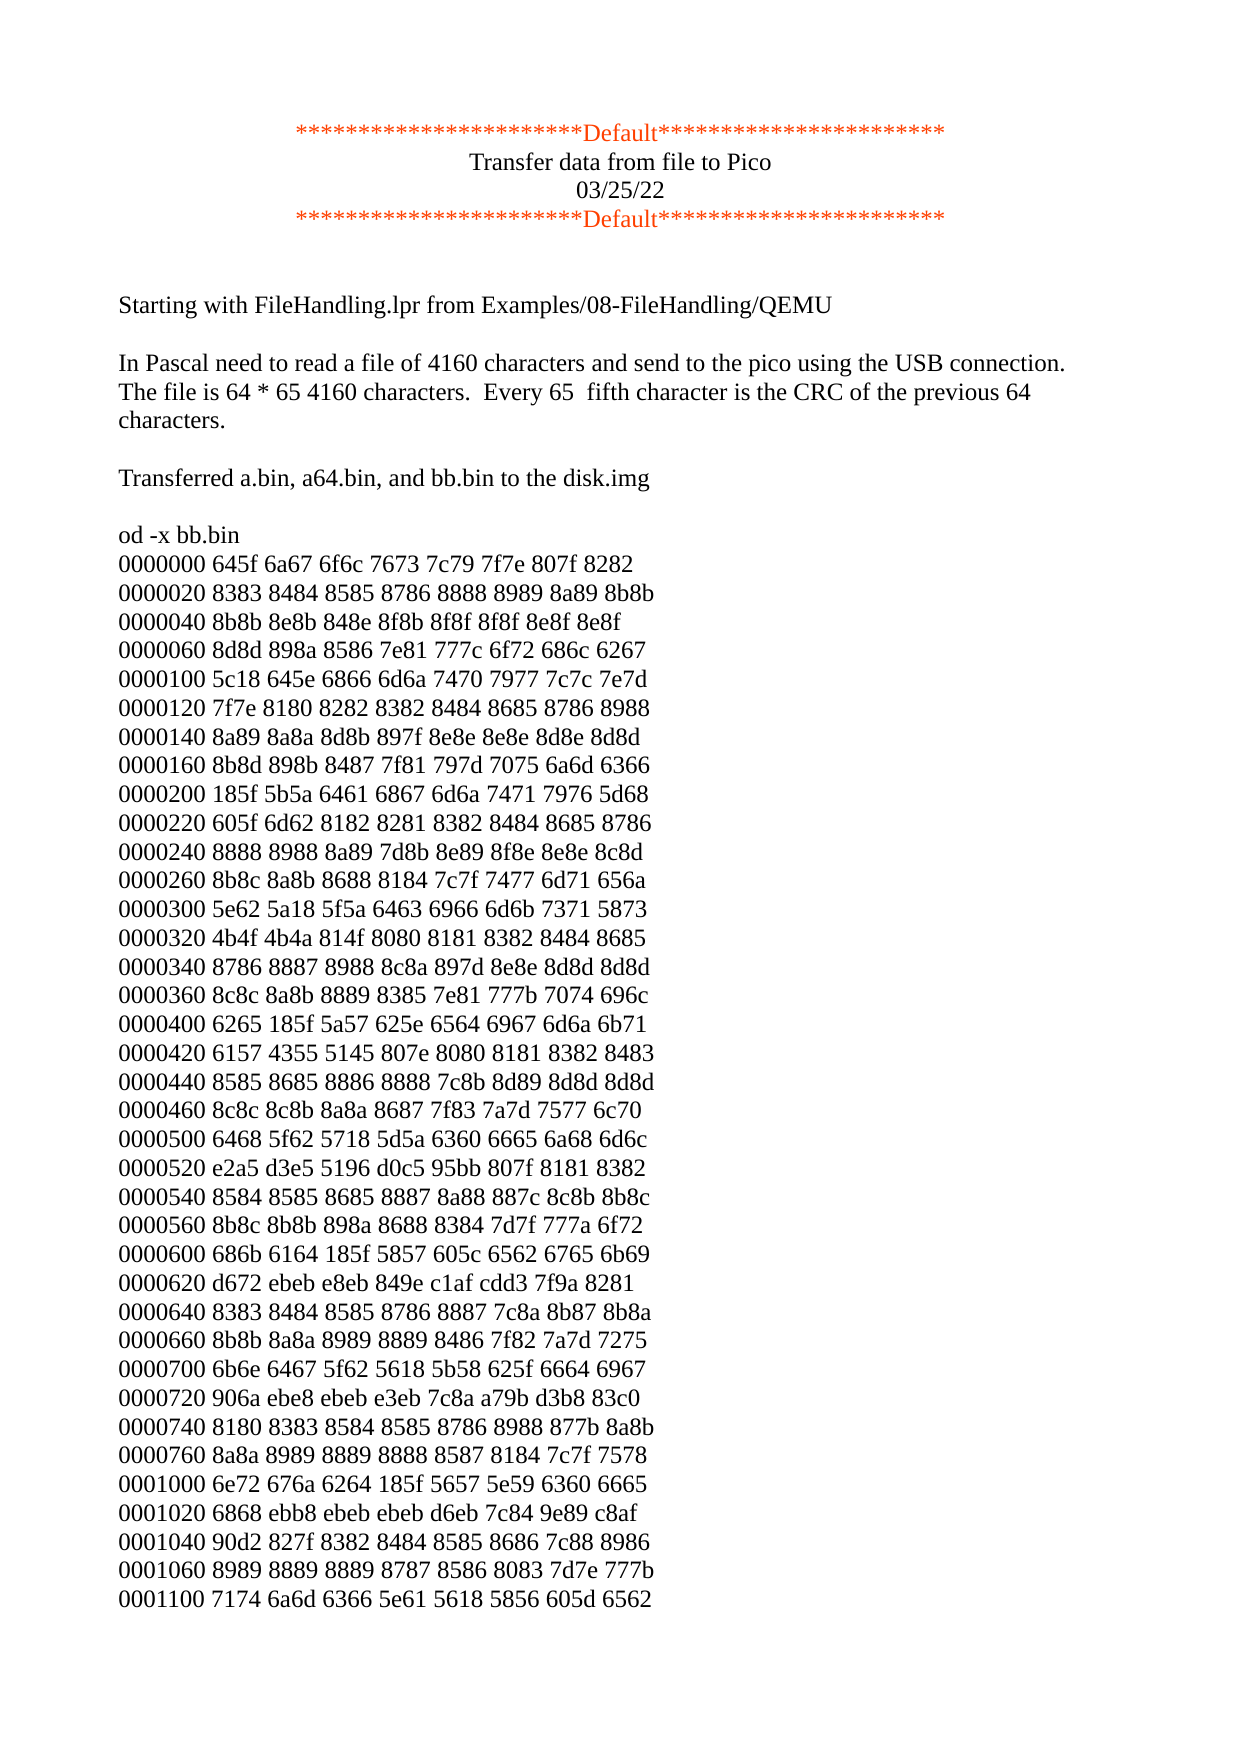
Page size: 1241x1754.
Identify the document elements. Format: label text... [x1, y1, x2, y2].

text 0000060 8d8d 898a 8586 7e81 777c 6f72 686c 6267 [118, 636, 1122, 664]
text 0000720 906a ebe8 ebeb e3eb 7c8a a79b d3b8 83c0 [118, 1383, 1122, 1412]
text 0001040 90d2 827f 8382 8484 8585 8686 7c88 8986 [118, 1527, 1122, 1556]
text od -x bb.bin [118, 521, 1122, 549]
text 0000640 8383 8484 8585 8786 8887 7c8a 8b87 8b8a [118, 1297, 1122, 1326]
text 0001000 6e72 676a 6264 185f 5657 5e59 6360 6665 [118, 1469, 1122, 1498]
text In Pascal need to read a file of 4160 characters and send to the pico using the USB connection. [118, 348, 1122, 377]
text 0000660 8b8b 8a8a 8989 8889 8486 7f82 7a7d 7275 [118, 1326, 1122, 1354]
text 0000760 8a8a 8989 8889 8888 8587 8184 7c7f 7578 [118, 1441, 1122, 1469]
text 0000320 4b4f 4b4a 814f 8080 8181 8382 8484 8685 [118, 923, 1122, 952]
text 0000420 6157 4355 5145 807e 8080 8181 8382 8483 [118, 1038, 1122, 1067]
text 0000200 185f 5b5a 6461 6867 6d6a 7471 7976 5d68 [118, 779, 1122, 808]
text ***********************Default*********************** [118, 118, 1122, 147]
text ***********************Default*********************** [118, 204, 1122, 233]
text 0000620 d672 ebeb e8eb 849e c1af cdd3 7f9a 8281 [118, 1268, 1122, 1297]
text 0000000 645f 6a67 6f6c 7673 7c79 7f7e 807f 8282 [118, 549, 1122, 578]
text 0000460 8c8c 8c8b 8a8a 8687 7f83 7a7d 7577 6c70 [118, 1096, 1122, 1124]
text 0000300 5e62 5a18 5f5a 6463 6966 6d6b 7371 5873 [118, 894, 1122, 923]
text 0000600 686b 6164 185f 5857 605c 6562 6765 6b69 [118, 1239, 1122, 1268]
text 0000700 6b6e 6467 5f62 5618 5b58 625f 6664 6967 [118, 1354, 1122, 1383]
text Starting with FileHandling.lpr from Examples/08-FileHandling/QEMU [118, 291, 1122, 319]
text 0000340 8786 8887 8988 8c8a 897d 8e8e 8d8d 8d8d [118, 952, 1122, 981]
text 0000560 8b8c 8b8b 898a 8688 8384 7d7f 777a 6f72 [118, 1211, 1122, 1239]
text Transferred a.bin, a64.bin, and bb.bin to the disk.img [118, 463, 1122, 492]
text The file is 64 * 65 4160 characters. Every 65 fifth character is the CRC of the previous 64 characters. [118, 377, 1122, 434]
text 0001100 7174 6a6d 6366 5e61 5618 5856 605d 6562 [118, 1584, 1122, 1613]
text 0000400 6265 185f 5a57 625e 6564 6967 6d6a 6b71 [118, 1009, 1122, 1038]
text 03/25/22 [118, 176, 1122, 204]
text 0000100 5c18 645e 6866 6d6a 7470 7977 7c7c 7e7d [118, 664, 1122, 693]
text 0000540 8584 8585 8685 8887 8a88 887c 8c8b 8b8c [118, 1182, 1122, 1211]
text 0000140 8a89 8a8a 8d8b 897f 8e8e 8e8e 8d8e 8d8d [118, 722, 1122, 751]
text Transfer data from file to Pico [118, 147, 1122, 176]
text 0000040 8b8b 8e8b 848e 8f8b 8f8f 8f8f 8e8f 8e8f [118, 607, 1122, 636]
text 0000440 8585 8685 8886 8888 7c8b 8d89 8d8d 8d8d [118, 1067, 1122, 1096]
text 0000520 e2a5 d3e5 5196 d0c5 95bb 807f 8181 8382 [118, 1153, 1122, 1182]
text 0000360 8c8c 8a8b 8889 8385 7e81 777b 7074 696c [118, 981, 1122, 1009]
text 0000260 8b8c 8a8b 8688 8184 7c7f 7477 6d71 656a [118, 866, 1122, 894]
text 0000740 8180 8383 8584 8585 8786 8988 877b 8a8b [118, 1412, 1122, 1441]
text 0001060 8989 8889 8889 8787 8586 8083 7d7e 777b [118, 1556, 1122, 1584]
text 0000220 605f 6d62 8182 8281 8382 8484 8685 8786 [118, 808, 1122, 837]
text 0000500 6468 5f62 5718 5d5a 6360 6665 6a68 6d6c [118, 1124, 1122, 1153]
text 0000240 8888 8988 8a89 7d8b 8e89 8f8e 8e8e 8c8d [118, 837, 1122, 866]
text 0000160 8b8d 898b 8487 7f81 797d 7075 6a6d 6366 [118, 751, 1122, 779]
text 0000120 7f7e 8180 8282 8382 8484 8685 8786 8988 [118, 693, 1122, 722]
text 0000020 8383 8484 8585 8786 8888 8989 8a89 8b8b [118, 578, 1122, 607]
text 0001020 6868 ebb8 ebeb ebeb d6eb 7c84 9e89 c8af [118, 1498, 1122, 1527]
